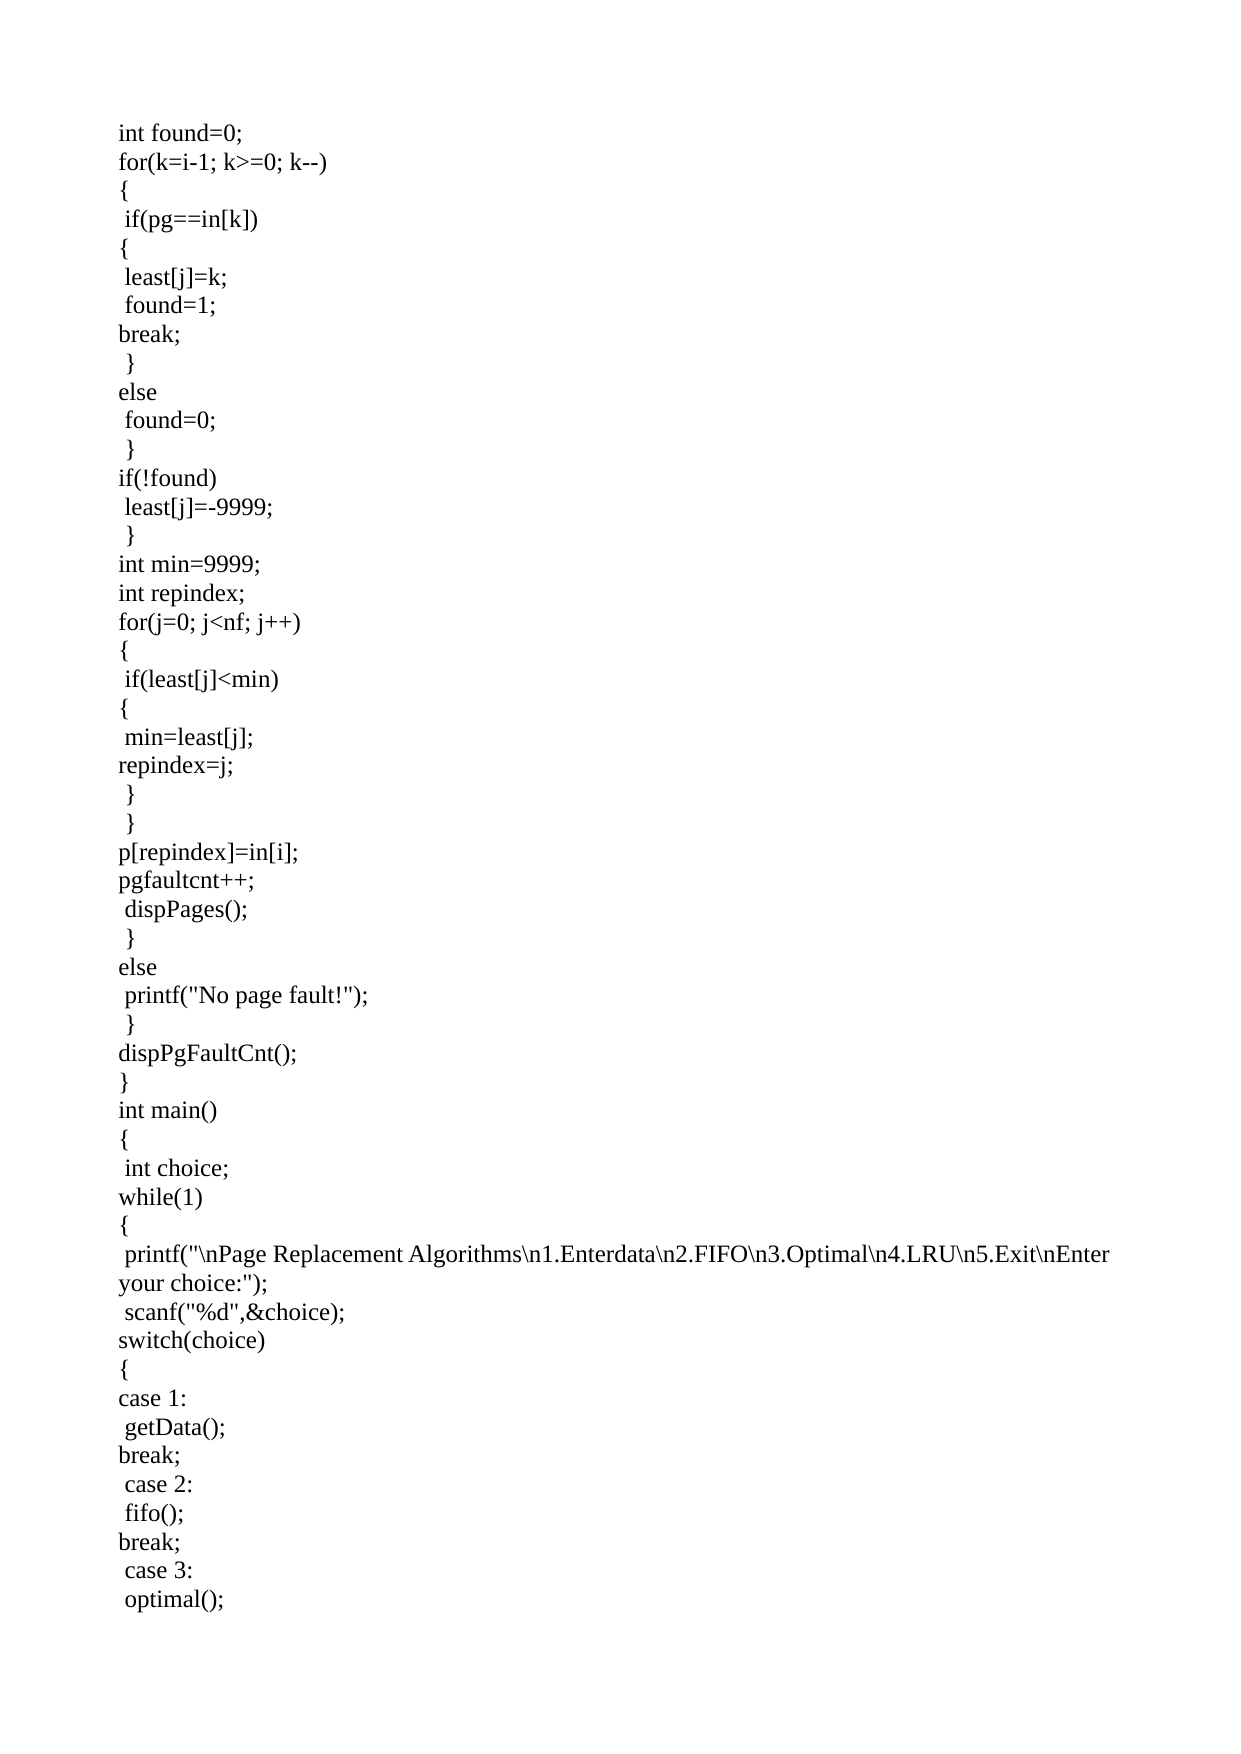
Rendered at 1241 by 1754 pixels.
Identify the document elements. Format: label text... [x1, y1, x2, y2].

text found=0; [118, 406, 1122, 434]
text if(least[j]<min) [118, 664, 1122, 693]
text least[j]=k; [118, 262, 1122, 291]
text dispPages(); [118, 894, 1122, 923]
text } [118, 808, 1122, 837]
text } [118, 521, 1122, 549]
text min=least[j]; [118, 722, 1122, 751]
text getData(); [118, 1412, 1122, 1441]
text if(!found) [118, 463, 1122, 492]
text } [118, 1067, 1122, 1096]
text case 3: [118, 1556, 1122, 1584]
text { [118, 1211, 1122, 1239]
text } [118, 1009, 1122, 1038]
text { [118, 233, 1122, 262]
text } [118, 434, 1122, 463]
text int repindex; [118, 578, 1122, 607]
text printf("\nPage Replacement Algorithms\n1.Enterdata\n2.FIFO\n3.Optimal\n4.LRU\n5.Exit\nEnter your choice:"); [118, 1239, 1122, 1297]
text optimal(); [118, 1584, 1122, 1613]
text else [118, 377, 1122, 406]
text if(pg==in[k]) [118, 204, 1122, 233]
text found=1; [118, 291, 1122, 319]
text for(k=i-1; k>=0; k--) [118, 147, 1122, 176]
text repindex=j; [118, 751, 1122, 779]
text switch(choice) [118, 1326, 1122, 1354]
text while(1) [118, 1182, 1122, 1211]
text int choice; [118, 1153, 1122, 1182]
text for(j=0; j<nf; j++) [118, 607, 1122, 636]
text else [118, 952, 1122, 981]
text { [118, 693, 1122, 722]
text } [118, 923, 1122, 952]
text scanf("%d",&choice); [118, 1297, 1122, 1326]
text } [118, 348, 1122, 377]
text fifo(); [118, 1498, 1122, 1527]
text { [118, 1124, 1122, 1153]
text dispPgFaultCnt(); [118, 1038, 1122, 1067]
text break; [118, 1441, 1122, 1469]
text int main() [118, 1096, 1122, 1124]
text { [118, 1354, 1122, 1383]
text pgfaultcnt++; [118, 866, 1122, 894]
text least[j]=-9999; [118, 492, 1122, 521]
text break; [118, 1527, 1122, 1556]
text printf("No page fault!"); [118, 981, 1122, 1009]
text case 2: [118, 1469, 1122, 1498]
text p[repindex]=in[i]; [118, 837, 1122, 866]
text int found=0; [118, 118, 1122, 147]
text case 1: [118, 1383, 1122, 1412]
text } [118, 779, 1122, 808]
text { [118, 636, 1122, 664]
text { [118, 176, 1122, 204]
text break; [118, 319, 1122, 348]
text int min=9999; [118, 549, 1122, 578]
